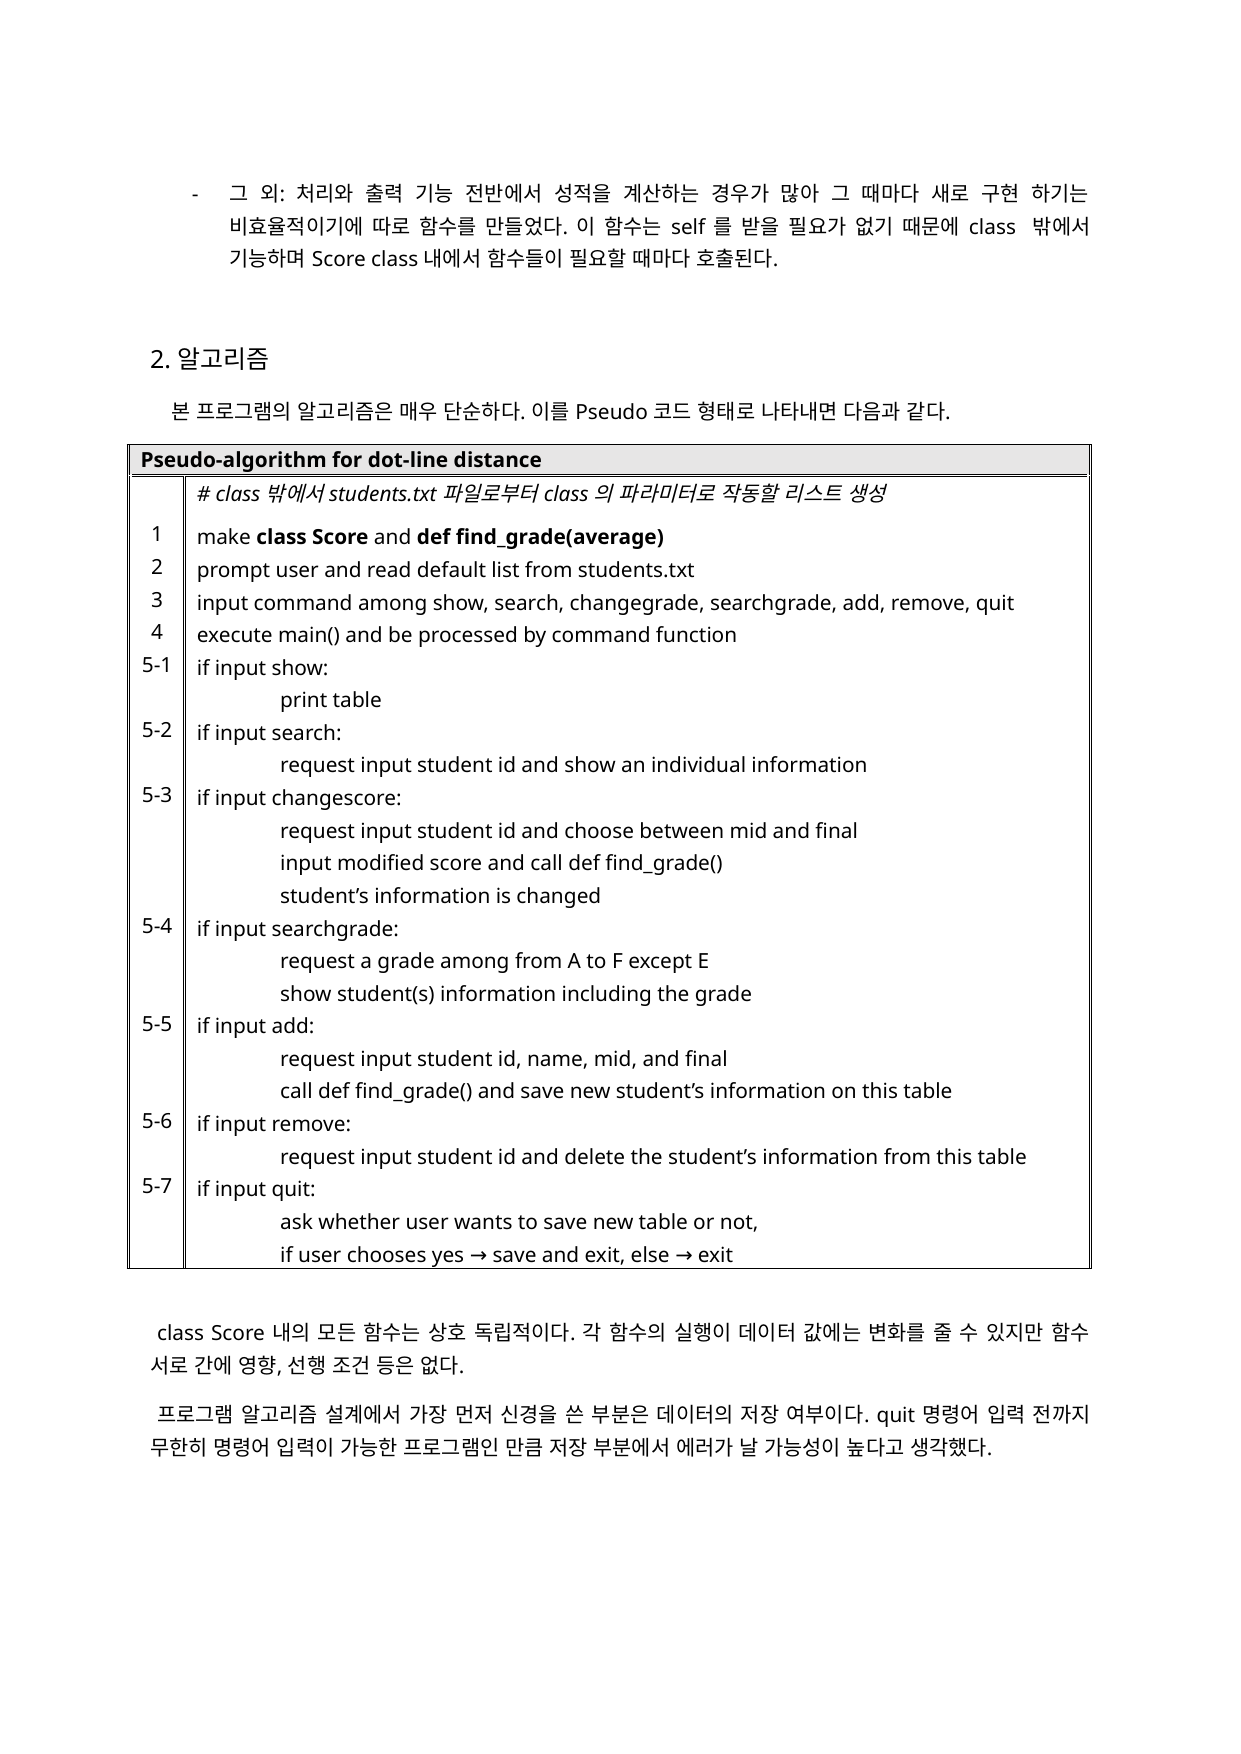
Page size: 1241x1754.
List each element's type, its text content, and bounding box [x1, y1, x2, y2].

table_header Pseudo-algorithm for dot-line distance [130, 445, 1089, 474]
text 본 프로그램의 알고리즘은 매우 단순하다. 이를 Pseudo 코드 형태로 나타내면 다음과 같다. [150, 395, 1090, 425]
text 프로그램 알고리즘 설계에서 가장 먼저 신경을 쓴 부분은 데이터의 저장 여부이다. quit 명령어 입력 전까지 무한히 명령어 입력이 가능한 프로그램인 만큼 저장 부분에서 에러가 날 가능성이 높다고 생각했다. [150, 1398, 1090, 1462]
text class Score 내의 모든 함수는 상호 독립적이다. 각 함수의 실행이 데이터 값에는 변화를 줄 수 있지만 함수 서로 간에 영향, 선행 조건 등은 없다. [150, 1316, 1090, 1379]
list 그 외: 처리와 출력 기능 전반에서 성적을 계산하는 경우가 많아 그 때마다 새로 구현 하기는 비효율적이기에 따로 함수를 만들었다. 이 함수는 self 를 받을 필요가 없기 때문에 class 밖에서 기능하며 Score class 내에서 함수들이 필요할 때마다 호출된다. [192, 177, 1090, 273]
table_cell # class 밖에서 students.txt 파일로부터 class 의 파라미터로 작동할 리스트 생성 make class Score and def find_grade(average) prompt user and read default list from students.txt input command among show, search, changegrade, searchgrade, add, remove, quit execute main() and be processed by command function if input show: print table if input search: request input student id and show an individual information if input changescore: request input student id and choose between mid and final input modified score and call def find_grade() student’s information is changed if input searchgrade: request a grade among from A to F except E show student(s) information including the grade if input add: request input student id, name, mid, and final call def find_grade() and save new student’s information on this table if input remove: request input student id and delete the student’s information from this table if input quit: ask whether user wants to save new table or not, if user chooses yes → save and exit, else → exit [184, 474, 1090, 1268]
table_cell 1 2 3 4 5-1 5-2 5-3 5-4 5-5 5-6 5-7 [128, 474, 184, 1268]
text 2. 알고리즘 [150, 339, 1090, 376]
